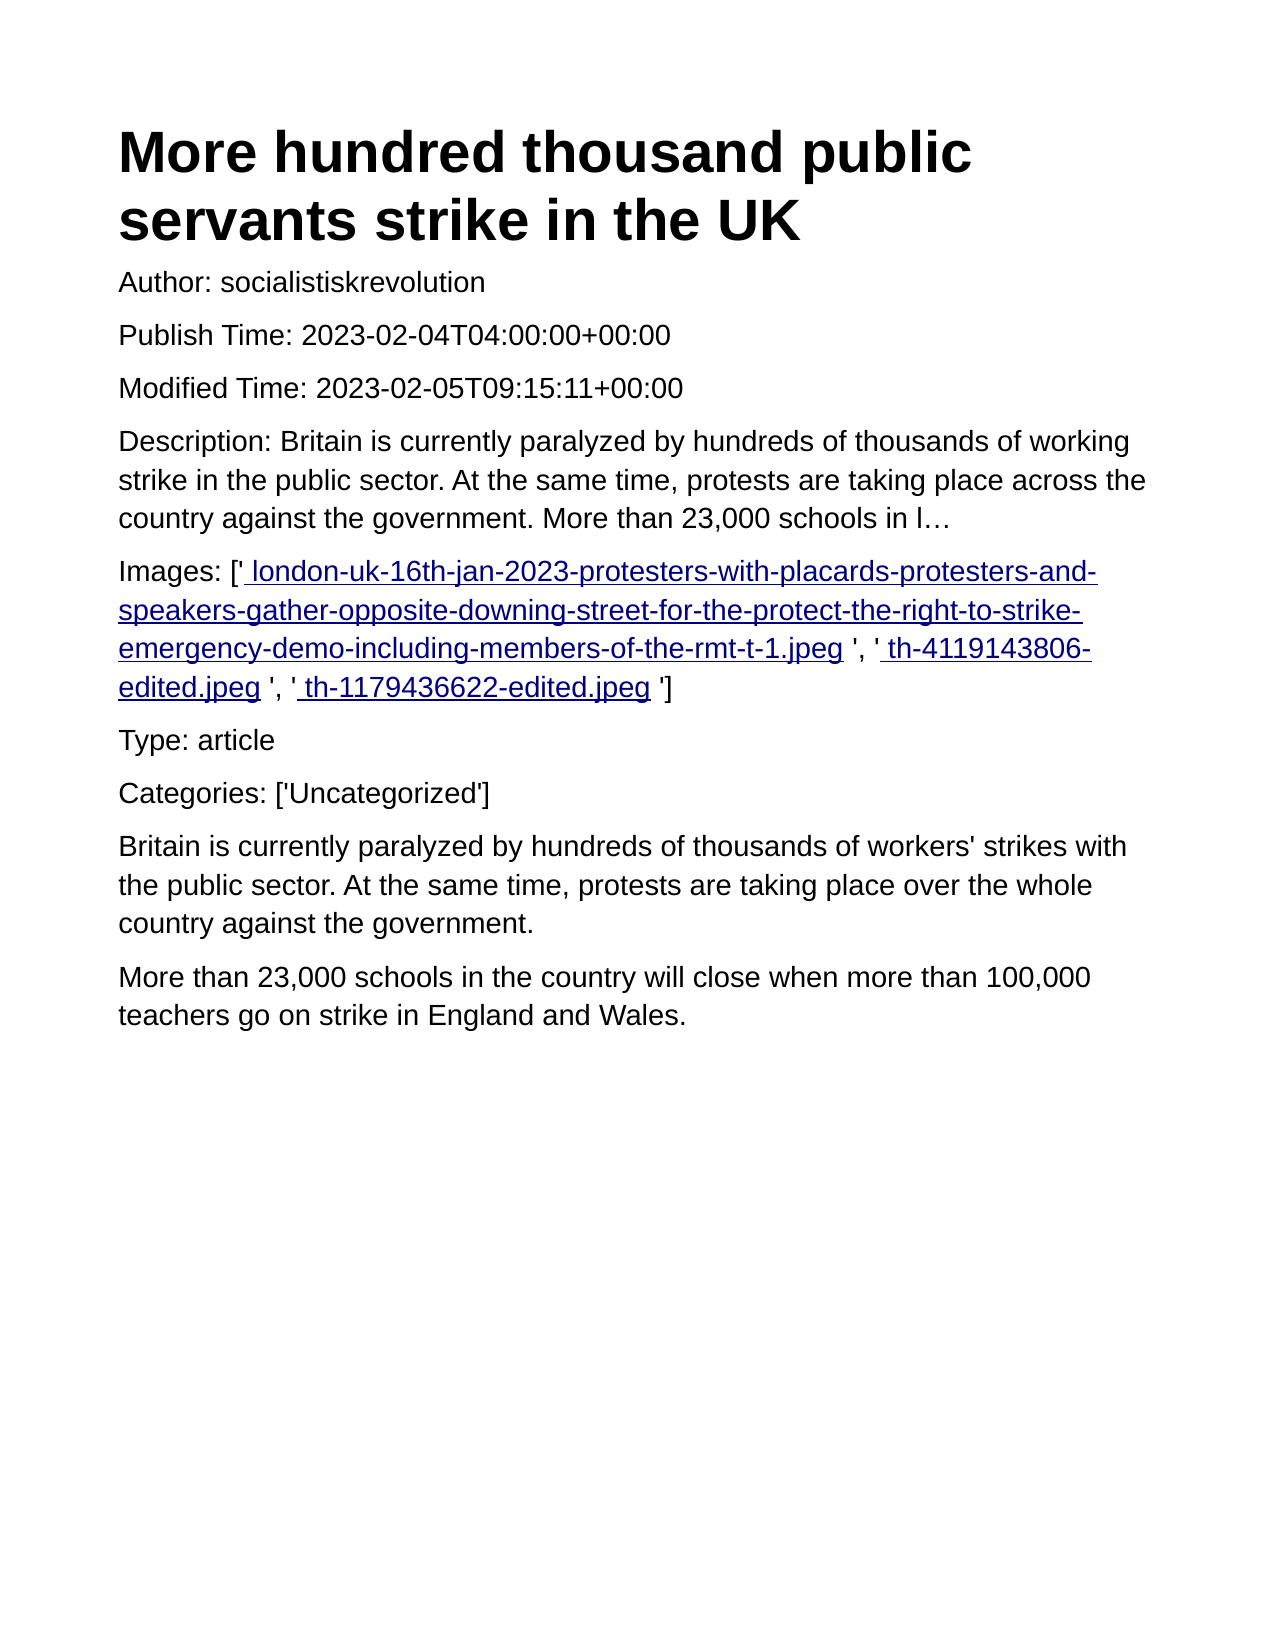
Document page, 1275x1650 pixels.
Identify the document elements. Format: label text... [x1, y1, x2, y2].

text Britain is currently paralyzed by hundreds of thousands of workers' strikes with the public sector. At the same time, protests are taking place over the whole country against the government. [118, 829, 1157, 940]
subtitle More hundred thousand public servants strike in the UK [118, 118, 1157, 252]
text Author: socialistiskrevolution [118, 265, 1157, 298]
text Publish Time: 2023-02-04T04:00:00+00:00 [118, 318, 1157, 351]
text Description: Britain is currently paralyzed by hundreds of thousands of working strike in the public sector. At the same time, protests are taking place across the country against the government. More than 23,000 schools in l… [118, 424, 1157, 535]
text Type: article [118, 723, 1157, 757]
text Images: [' london-uk-16th-jan-2023-protesters-with-placards-protesters-and-speakers-gather-opposite-downing-street-for-the-protect-the-right-to-strike-emergency-demo-including-members-of-the-rmt-t-1.jpeg ', ' th-4119143806-edited.jpeg ', ' th-1179436622-edited.jpeg '] [118, 554, 1157, 703]
text More than 23,000 schools in the country will close when more than 100,000 teachers go on strike in England and Wales. [118, 959, 1157, 1032]
text Categories: ['Uncategorized'] [118, 776, 1157, 810]
text Modified Time: 2023-02-05T09:15:11+00:00 [118, 371, 1157, 404]
